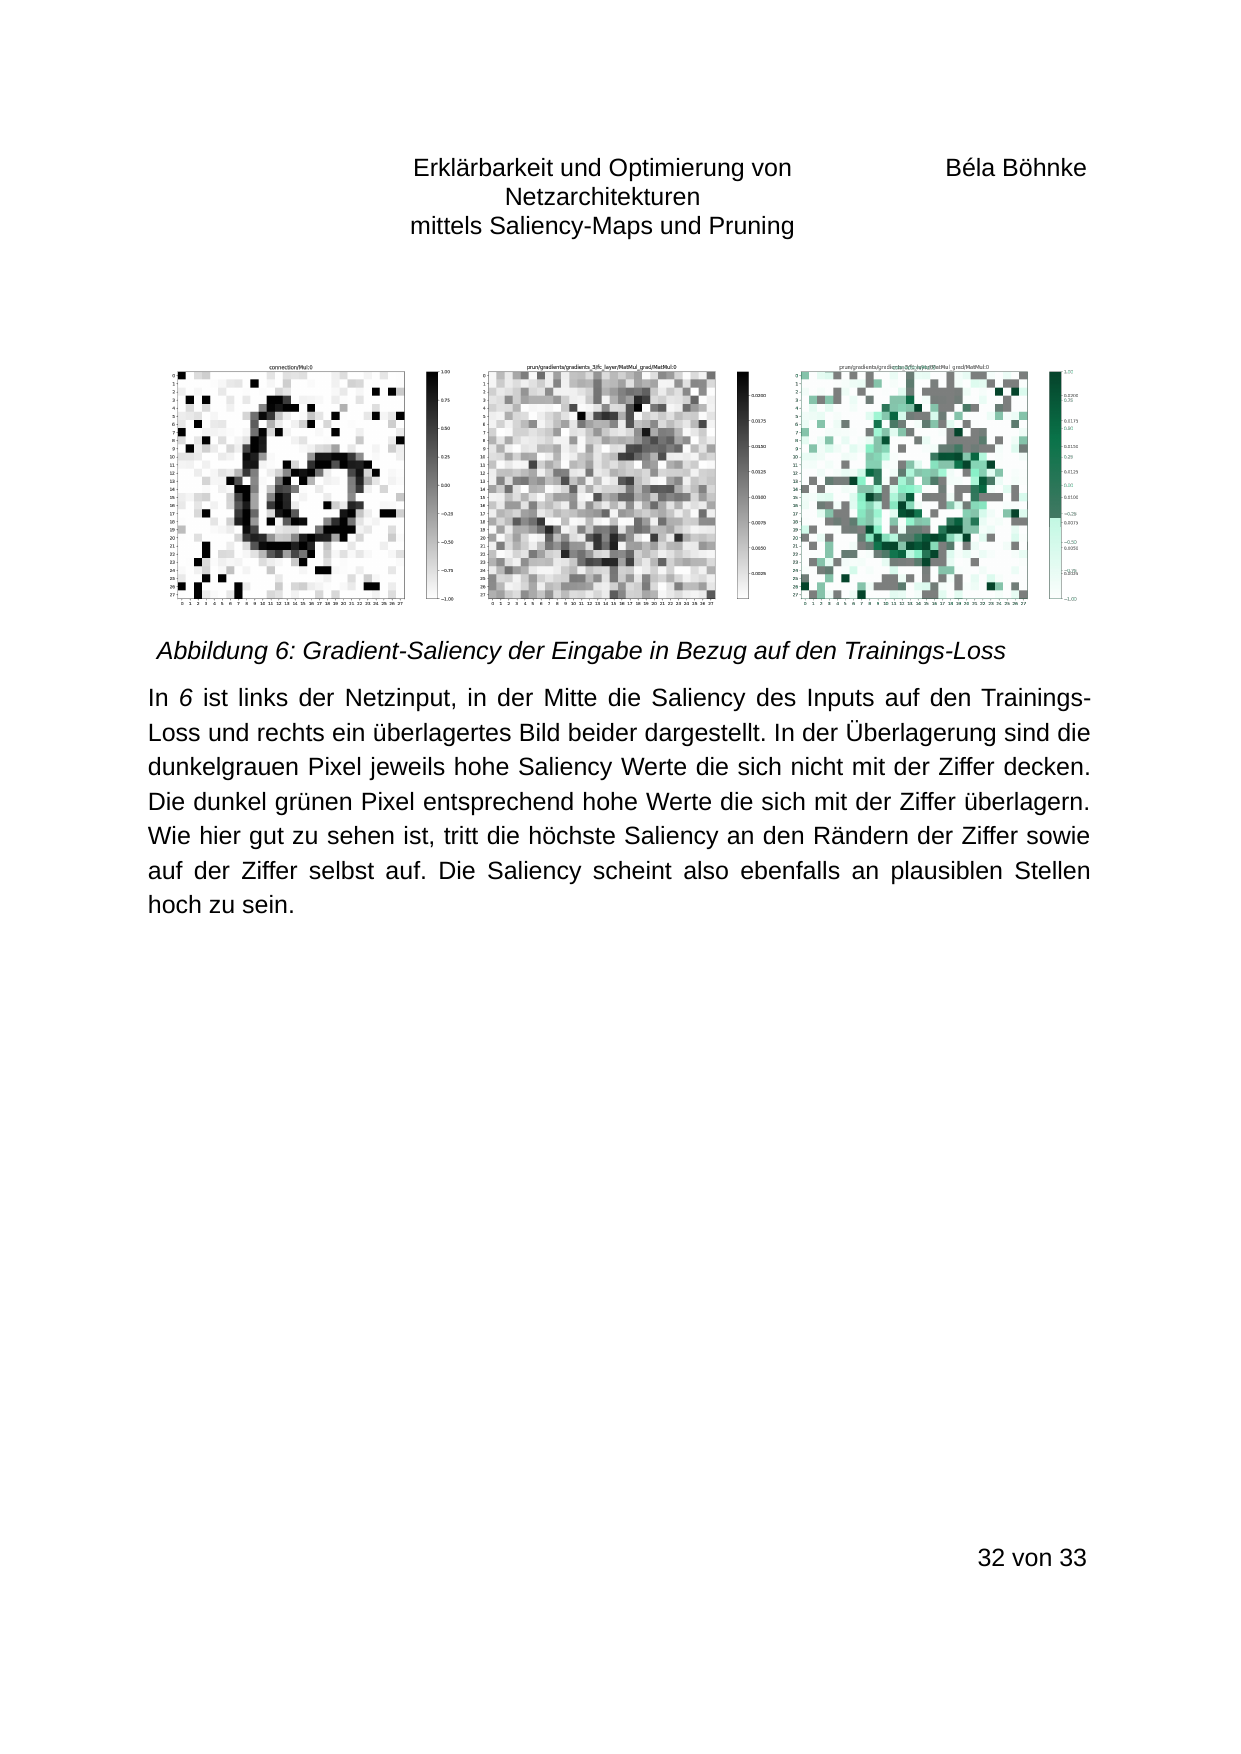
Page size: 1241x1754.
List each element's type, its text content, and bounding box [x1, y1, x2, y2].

text Abbildung 6: Gradient-Saliency der Eingabe in Bezug auf den Trainings-Loss [157, 631, 1102, 664]
picture [156, 336, 1102, 631]
